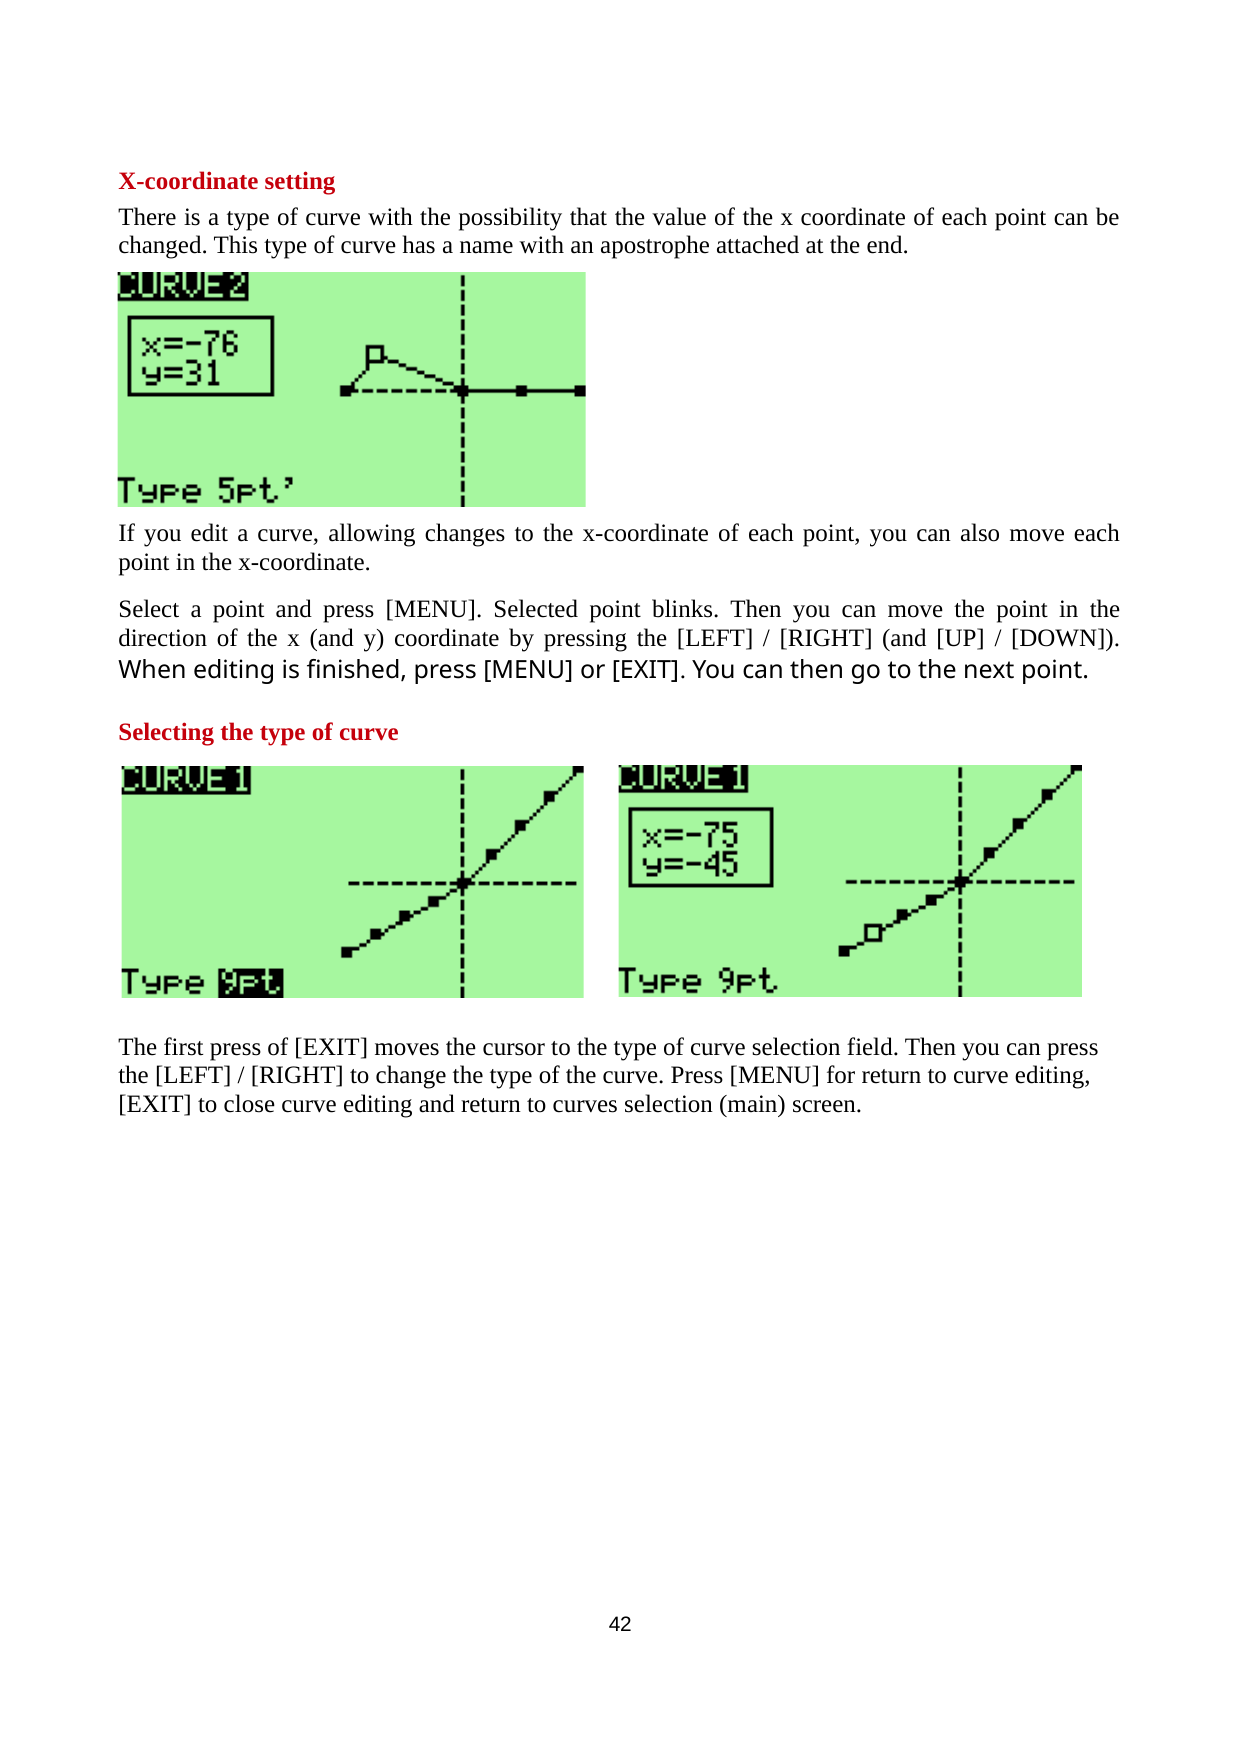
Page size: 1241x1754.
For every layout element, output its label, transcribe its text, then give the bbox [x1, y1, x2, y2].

picture [618, 765, 1082, 997]
subtitle X-coordinate setting [118, 166, 1122, 195]
text If you edit a curve, allowing changes to the x-coordinate of each point, you can also move each point in the x-coordinate. [118, 277, 1122, 576]
picture [117, 272, 586, 507]
text There is a type of curve with the possibility that the value of the x coordinate of each point can be changed. This type of curve has a name with an apostrophe attached at the end. [118, 202, 1122, 259]
subtitle Selecting the type of curve [118, 717, 1122, 746]
text Select a point and press [MENU]. Selected point blinks. Then you can move the point in the direction of the x (and y) coordinate by pressing the [LEFT] / [RIGHT] (and [UP] / [DOWN]). When editing is finished, press [MENU] or [EXIT]. You can then go to the next point. [118, 594, 1122, 686]
text The first press of [EXIT] moves the cursor to the type of curve selection field. Then you can press the [LEFT] / [RIGHT] to change the type of the curve. Press [MENU] for return to curve editing, [EXIT] to close curve editing and return to curves selection (main) screen. [118, 1032, 1122, 1118]
picture [121, 766, 584, 998]
